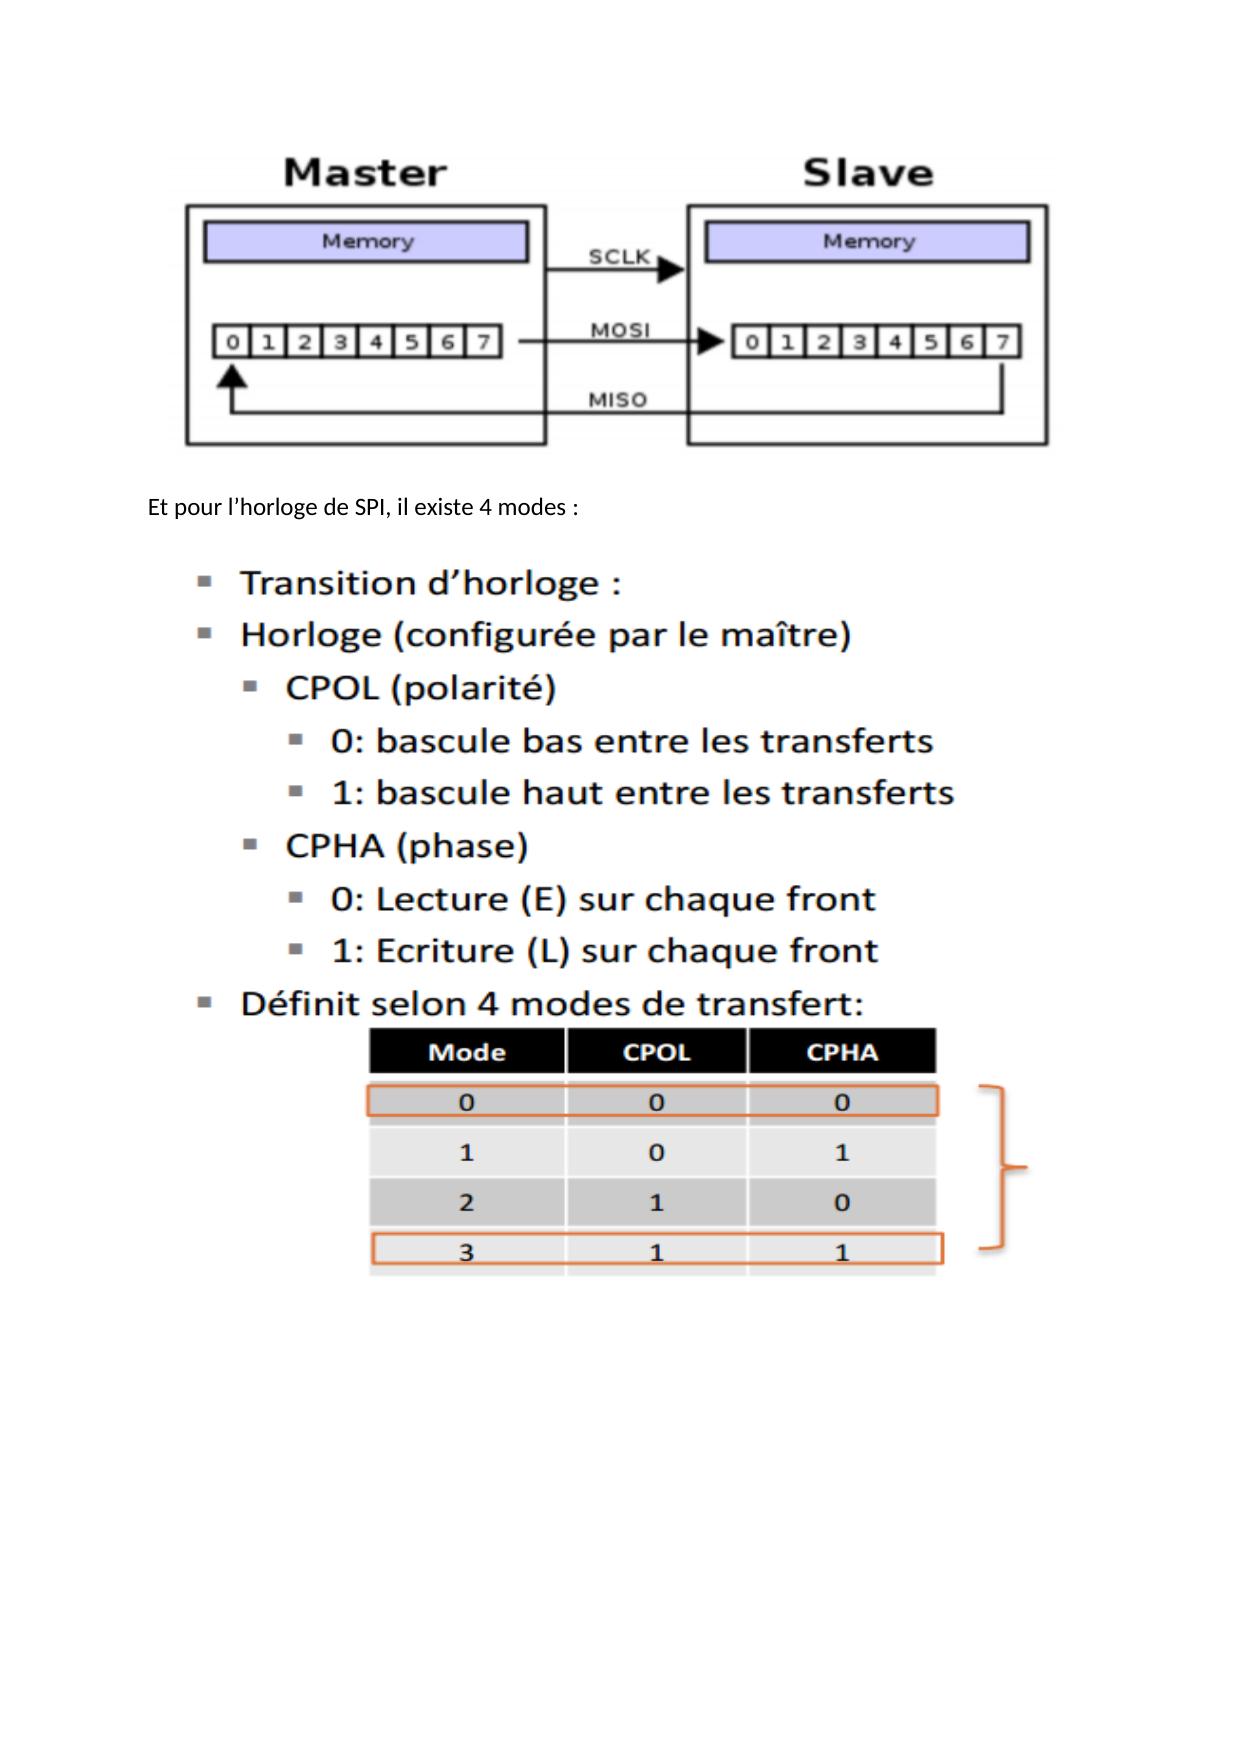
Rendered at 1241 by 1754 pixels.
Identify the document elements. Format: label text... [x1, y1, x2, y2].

text Et pour l’horloge de SPI, il existe 4 modes : [148, 491, 1093, 522]
